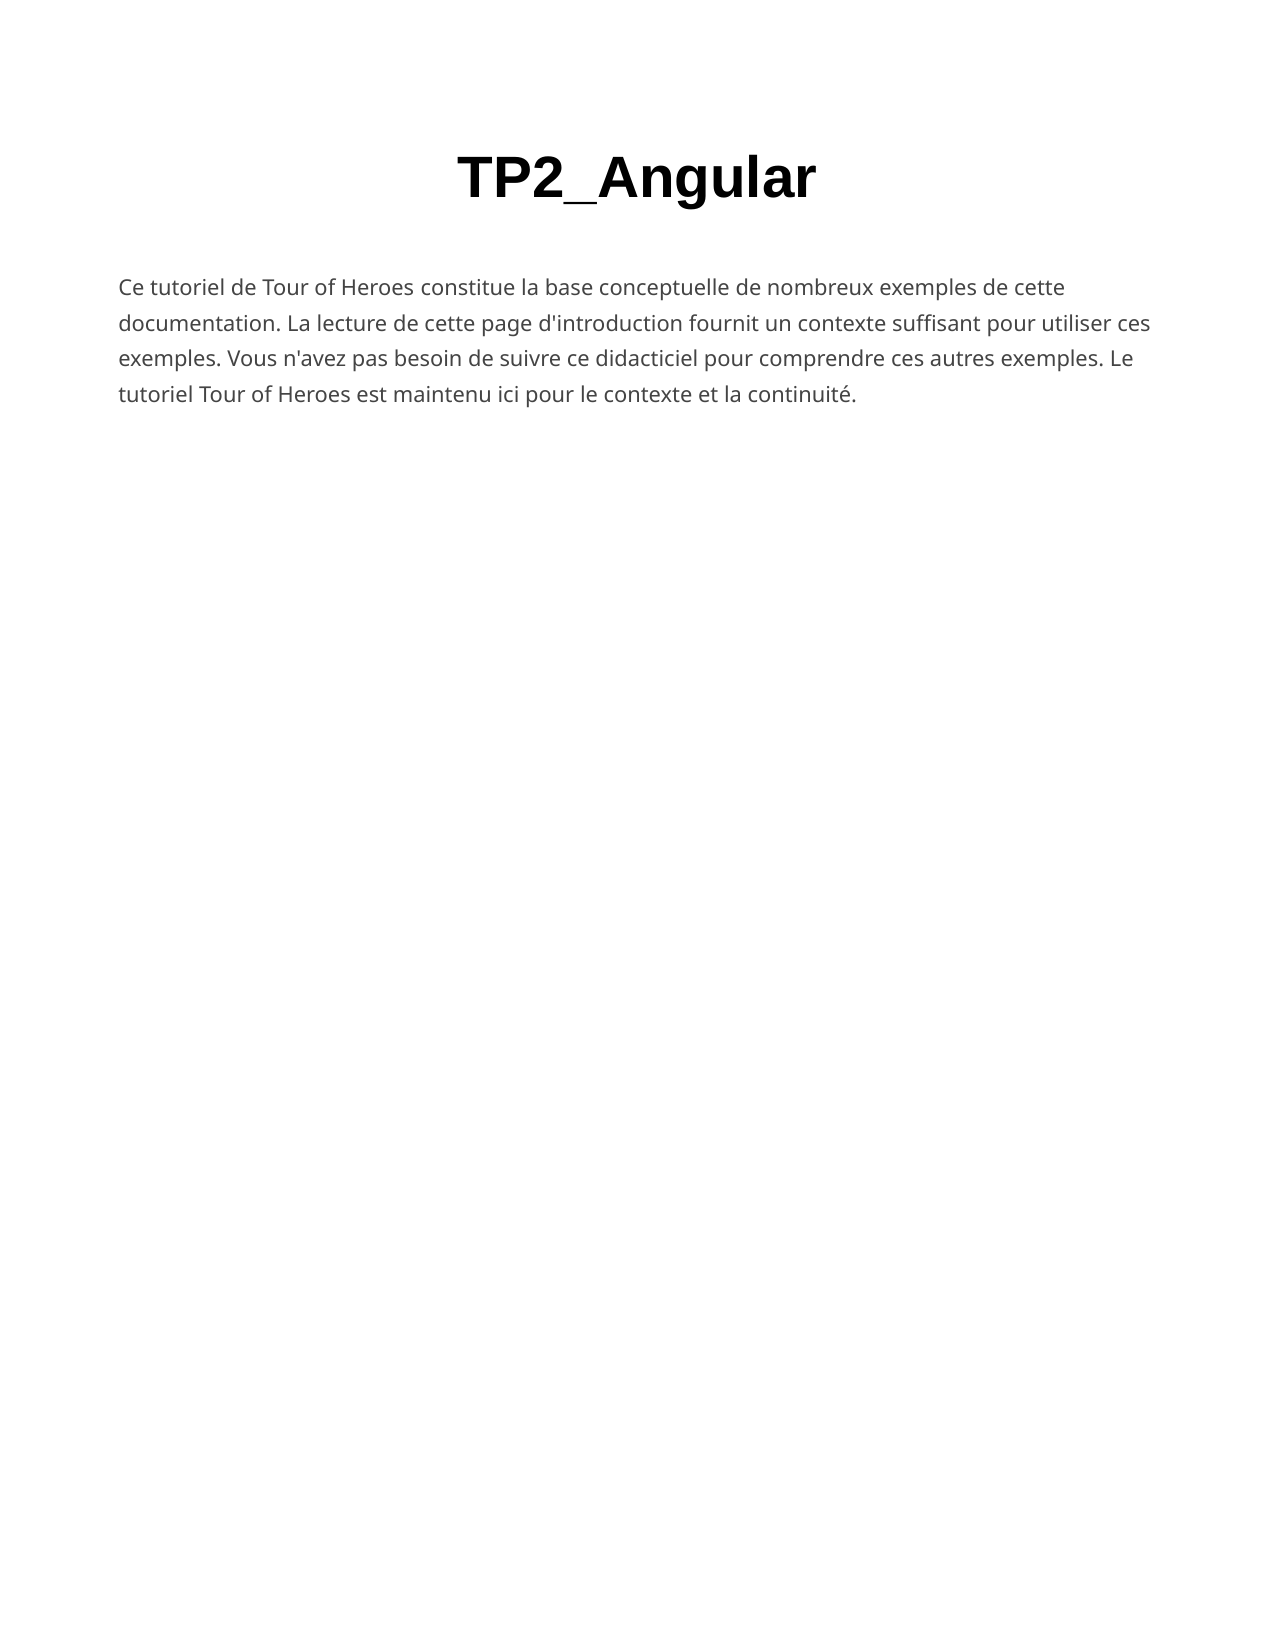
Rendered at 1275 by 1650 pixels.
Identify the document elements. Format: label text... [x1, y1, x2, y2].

title TP2_Angular [118, 143, 1157, 210]
text Ce tutoriel de Tour of Heroes constitue la base conceptuelle de nombreux exemples de cette documentation. La lecture de cette page d'introduction fournit un contexte suffisant pour utiliser ces exemples. Vous n'avez pas besoin de suivre ce didacticiel pour comprendre ces autres exemples. Le tutoriel Tour of Heroes est maintenu ici pour le contexte et la continuité. [118, 272, 1157, 409]
